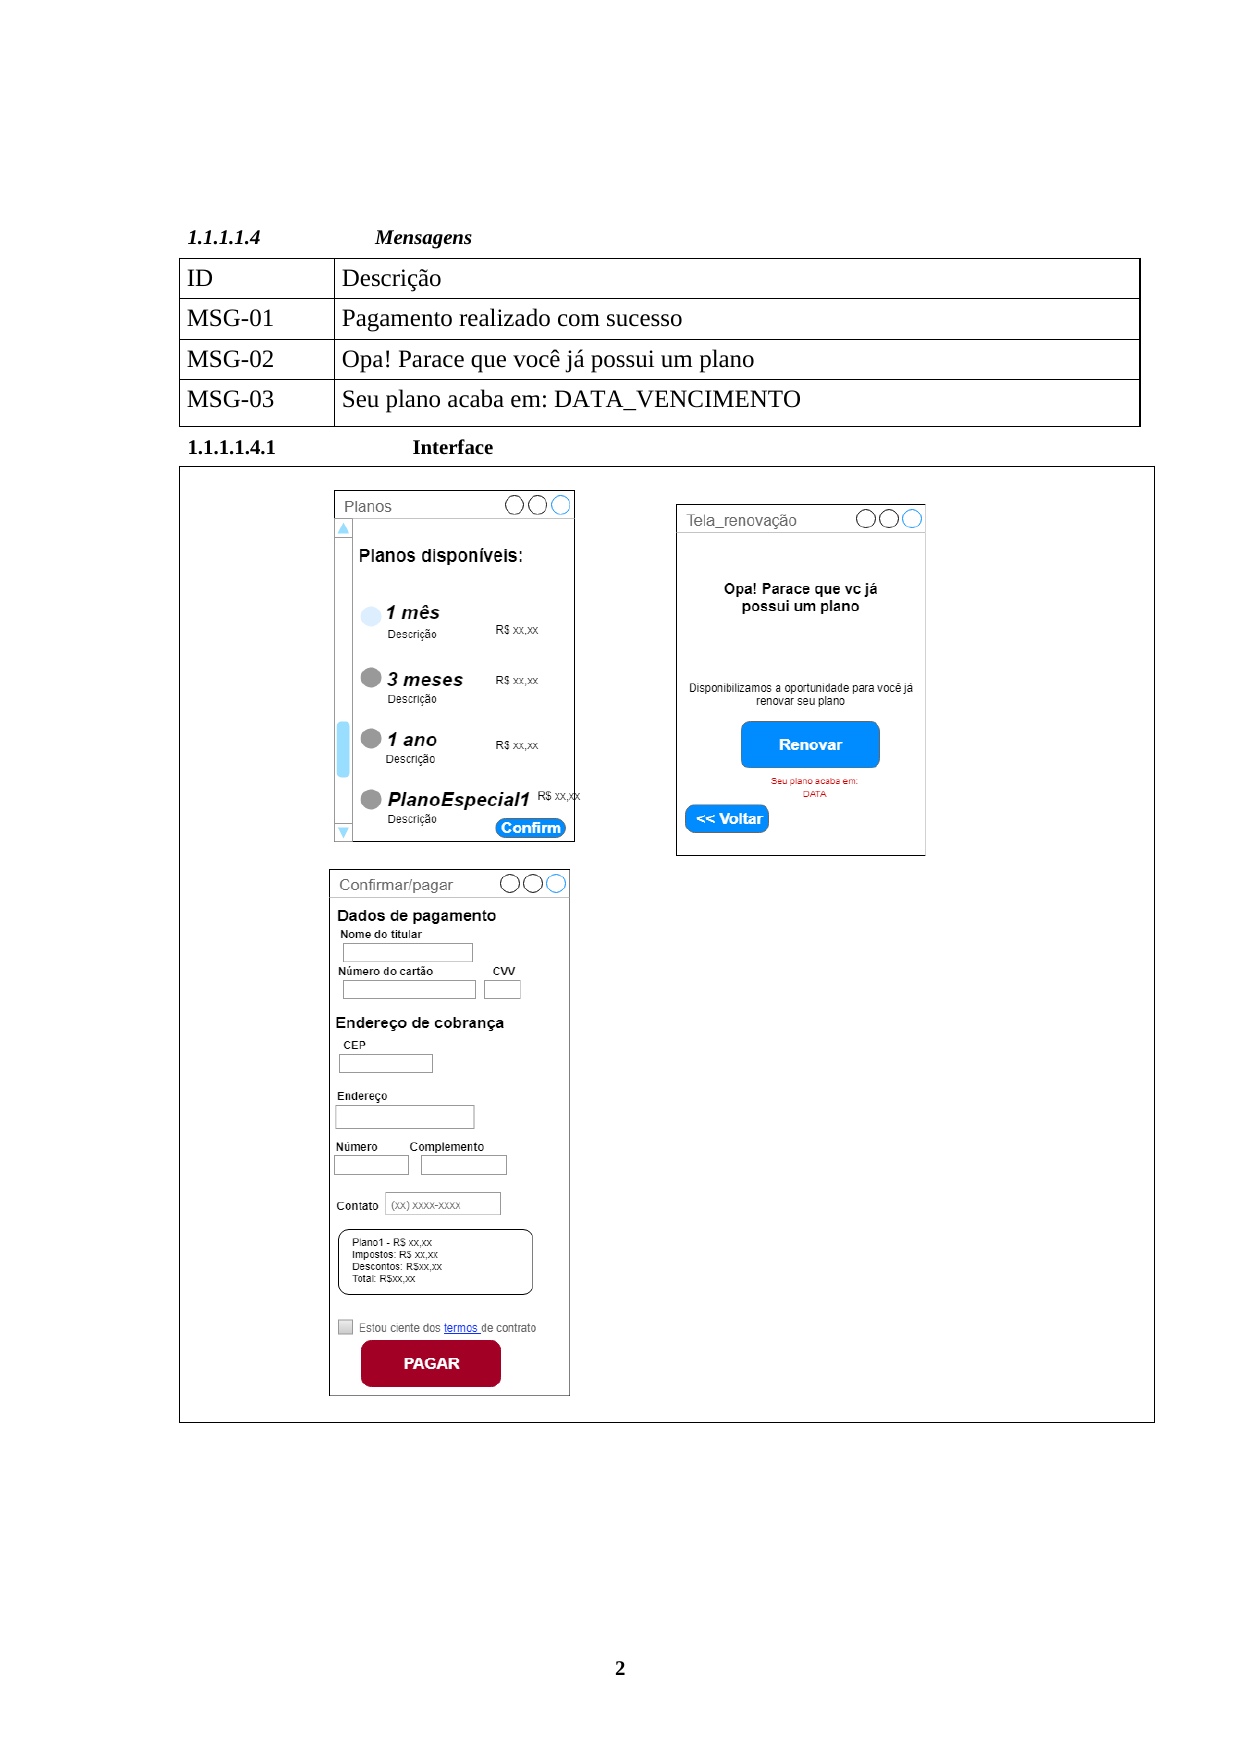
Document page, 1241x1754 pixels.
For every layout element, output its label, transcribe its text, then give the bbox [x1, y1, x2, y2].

subtitle Mensagens [187, 225, 1053, 249]
table_cell Pagamento realizado com sucesso [335, 299, 1139, 338]
table_header ID [180, 259, 334, 298]
table_cell MSG-02 [180, 340, 334, 379]
table_header [180, 467, 1154, 1422]
subtitle Interface [187, 435, 1053, 459]
table_cell MSG-01 [180, 299, 334, 338]
table_header Descrição [335, 259, 1139, 298]
table_cell Seu plano acaba em: DATA_VENCIMENTO [335, 380, 1139, 426]
picture [324, 490, 926, 1396]
table_cell MSG-03 [180, 380, 334, 426]
table_cell Opa! Parace que você já possui um plano [335, 340, 1139, 379]
